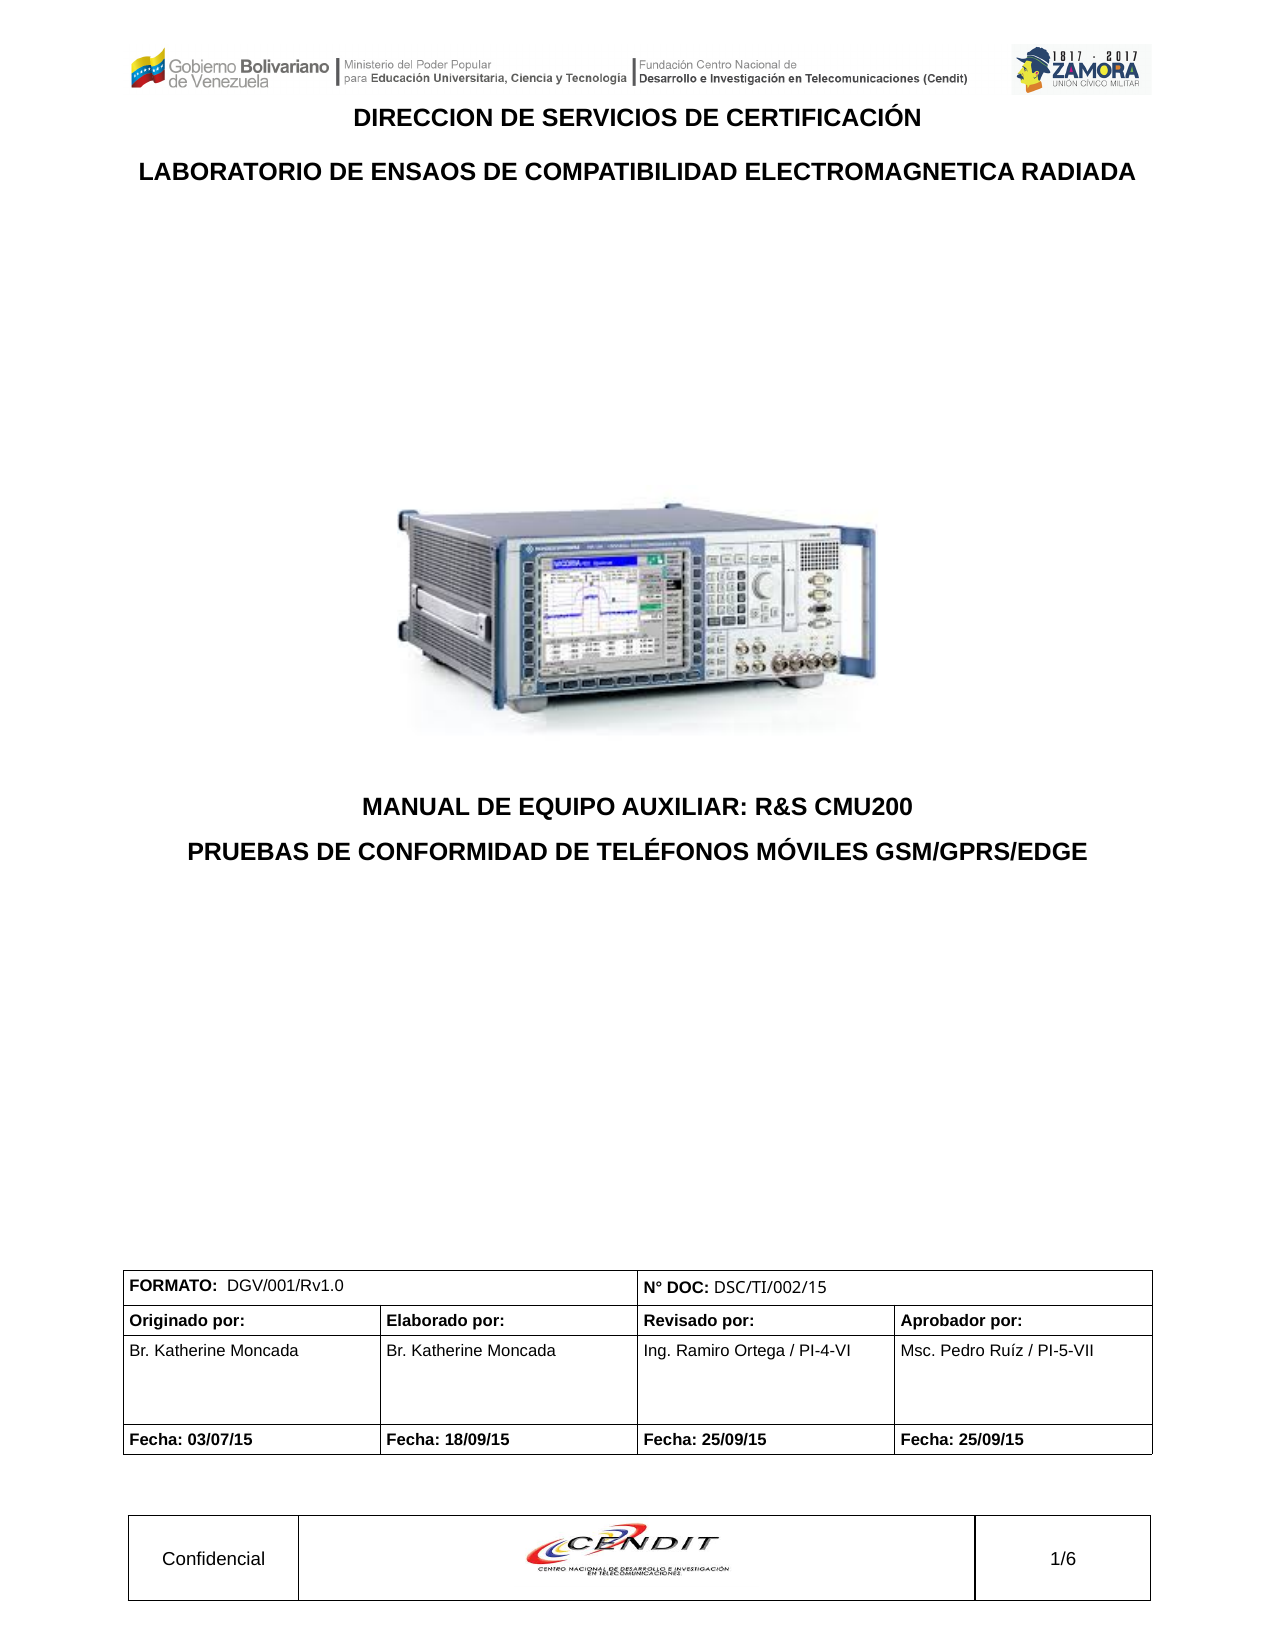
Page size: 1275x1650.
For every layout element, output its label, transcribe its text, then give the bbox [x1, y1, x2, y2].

table_cell Br. Katherine Moncada [381, 1336, 637, 1423]
table_cell Originado por: [124, 1306, 380, 1335]
table_cell Fecha: 03/07/15 [124, 1425, 380, 1454]
table_header FORMATO: DGV/001/Rv1.0 [124, 1271, 637, 1304]
table_cell Aprobador por: [895, 1306, 1152, 1335]
table_cell Fecha: 18/09/15 [381, 1425, 637, 1454]
table_cell Ing. Ramiro Ortega / PI-4-VI [638, 1336, 894, 1423]
table_cell Br. Katherine Moncada [124, 1336, 380, 1423]
picture [397, 485, 879, 742]
table_cell Revisado por: [638, 1306, 894, 1335]
text LABORATORIO DE ENSAOS DE COMPATIBILIDAD ELECTROMAGNETICA RADIADA [123, 157, 1152, 186]
text PRUEBAS DE CONFORMIDAD DE TELÉFONOS MÓVILES GSM/GPRS/EDGE [123, 837, 1152, 866]
table_cell Msc. Pedro Ruíz / PI-5-VII [895, 1336, 1152, 1423]
text MANUAL DE EQUIPO AUXILIAR: R&S CMU200 [123, 792, 1152, 821]
table_cell Elaborado por: [381, 1306, 637, 1335]
table_cell Fecha: 25/09/15 [638, 1425, 894, 1454]
picture [123, 44, 1152, 95]
table_header N° DOC: DSC/TI/002/15 [638, 1271, 1152, 1304]
text DIRECCION DE SERVICIOS DE CERTIFICACIÓN [123, 103, 1152, 132]
table_cell Fecha: 25/09/15 [895, 1425, 1152, 1454]
